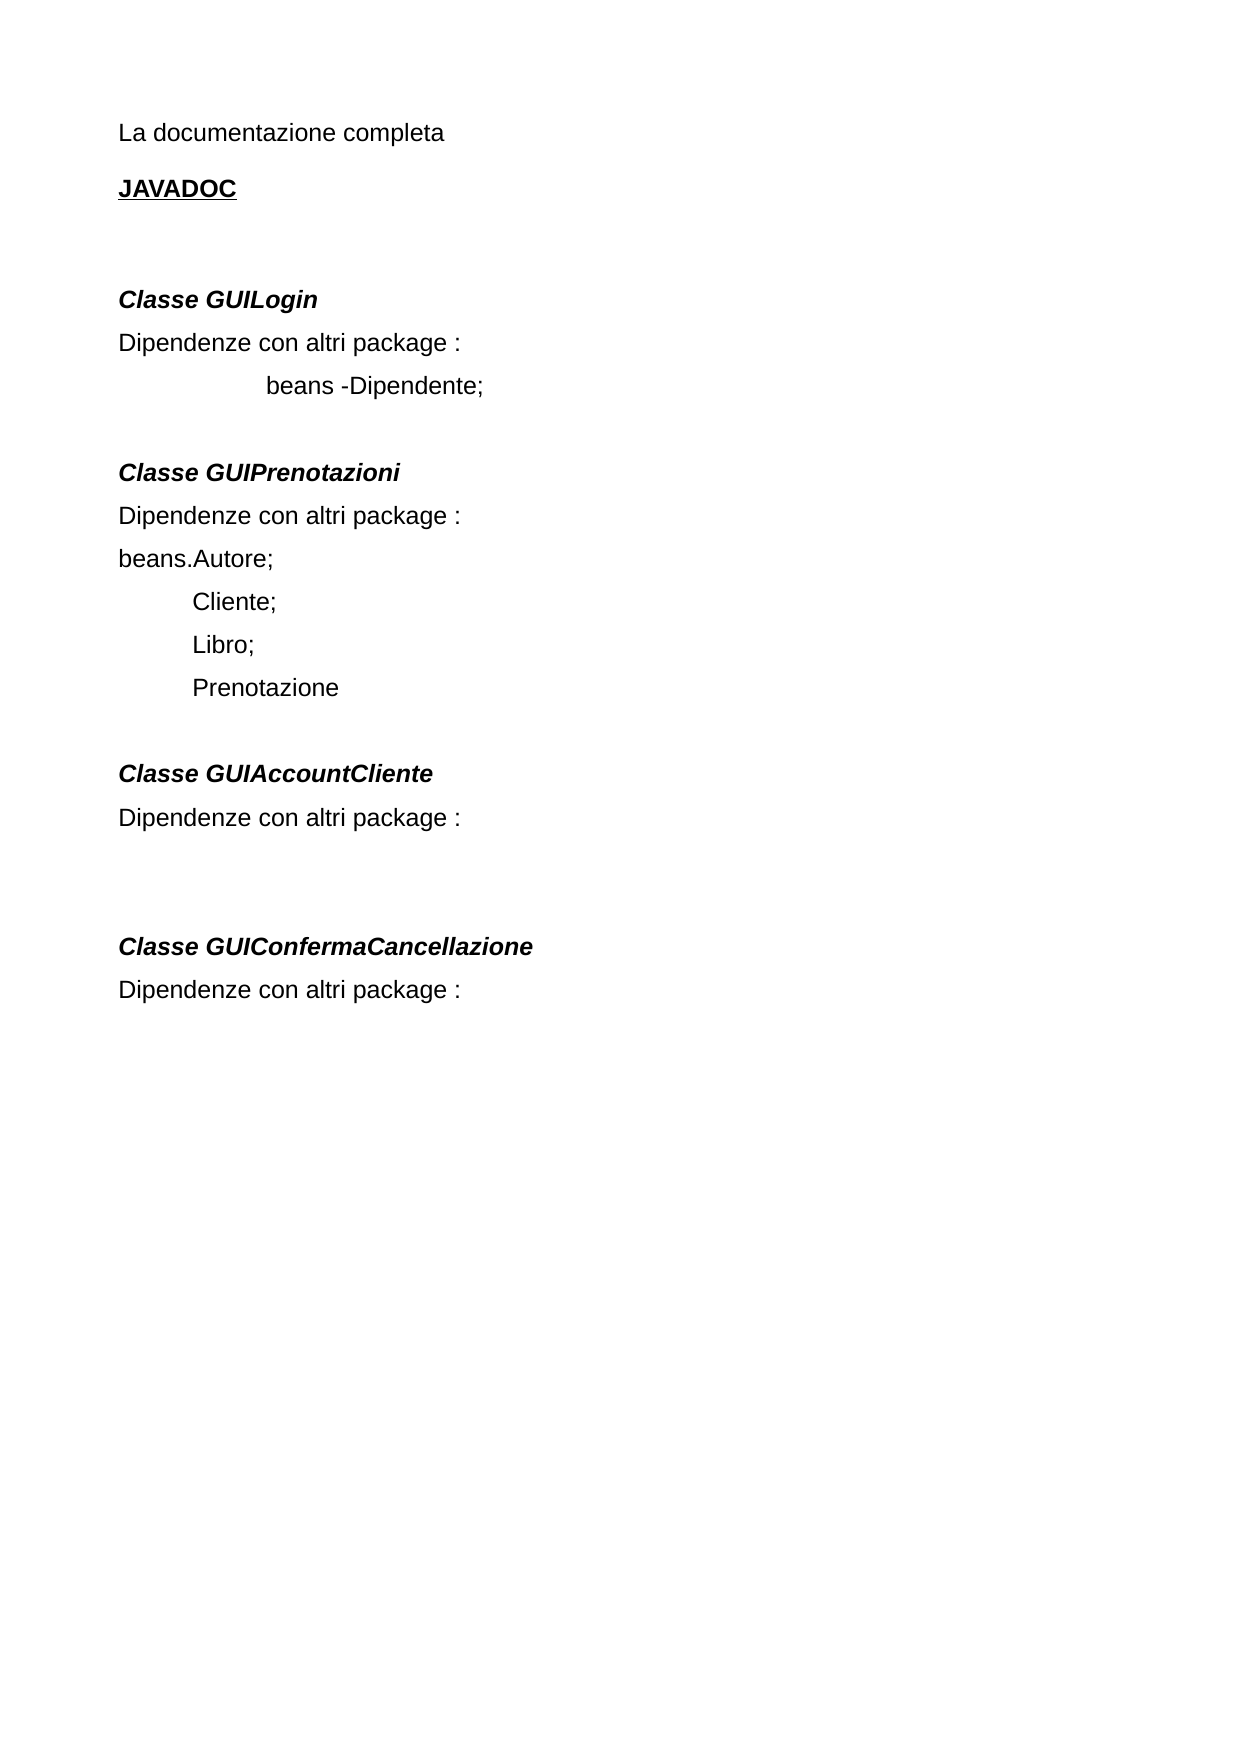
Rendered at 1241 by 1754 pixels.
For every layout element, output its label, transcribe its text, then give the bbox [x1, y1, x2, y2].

text JAVADOC [118, 174, 1123, 202]
text Classe GUIPrenotazioni [118, 457, 1123, 486]
text beans -Dipendente; [118, 371, 1123, 400]
text beans.Autore; [118, 544, 1123, 572]
text Dipendenze con altri package : [118, 975, 1123, 1004]
text Dipendenze con altri package : [118, 328, 1123, 357]
text Cliente; [118, 587, 1123, 616]
text Dipendenze con altri package : [118, 501, 1123, 529]
text Classe GUILogin [118, 285, 1123, 314]
text Classe GUIConfermaCancellazione [118, 932, 1123, 961]
text Dipendenze con altri package : [118, 802, 1123, 831]
text Prenotazione [118, 673, 1123, 702]
text Libro; [118, 630, 1123, 659]
text Classe GUIAccountCliente [118, 759, 1123, 788]
subtitle La documentazione completa [118, 118, 1123, 147]
